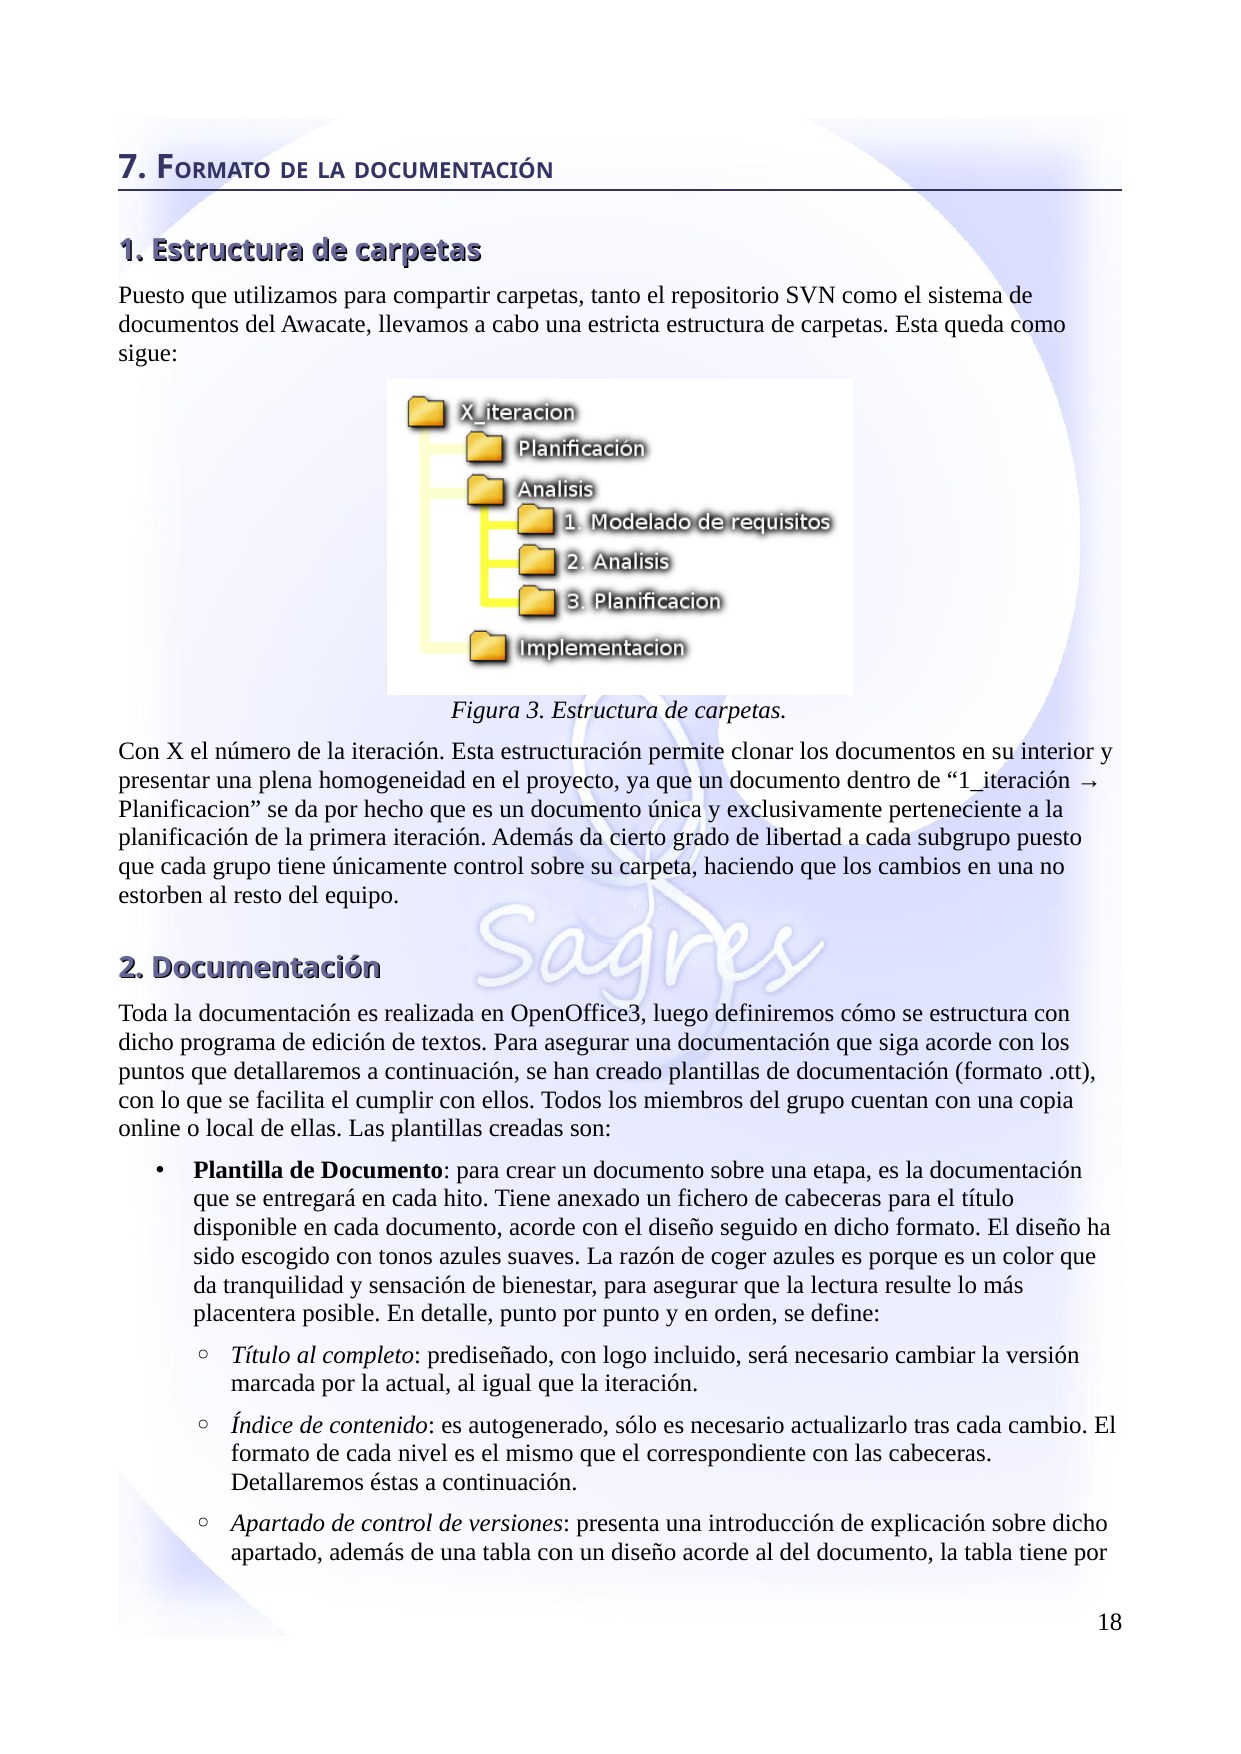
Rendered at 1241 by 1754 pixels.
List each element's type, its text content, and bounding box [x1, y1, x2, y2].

picture [118, 1142, 1122, 1636]
text Toda la documentación es realizada en OpenOffice3, luego definiremos cómo se estructura con dicho programa de edición de textos. Para asegurar una documentación que siga acorde con los puntos que detallaremos a continuación, se han creado plantillas de documentación (formato .ott), con lo que se facilita el cumplir con ellos. Todos los miembros del grupo cuentan con una copia online o local de ellas. Las plantillas creadas son: [118, 998, 1122, 1142]
subtitle 1. Estructura de carpetas [118, 228, 1122, 268]
picture [118, 367, 1122, 695]
list Índice de contenido: es autogenerado, sólo es necesario actualizarlo tras cada cambio. El formato de cada nivel es el mismo que el correspondiente con las cabeceras. Detallaremos éstas a continuación. [193, 1410, 1122, 1496]
list Apartado de control de versiones: presenta una introducción de explicación sobre dicho apartado, además de una tabla con un diseño acorde al del documento, la tabla tiene por [193, 1508, 1122, 1566]
picture [118, 724, 1122, 736]
subtitle 2. Documentación [118, 946, 1122, 986]
picture [118, 191, 1122, 228]
picture [118, 986, 1122, 998]
text Figura 3. Estructura de carpetas. [118, 379, 1122, 724]
picture [118, 909, 1122, 946]
text Puesto que utilizamos para compartir carpetas, tanto el repositorio SVN como el sistema de documentos del Awacate, llevamos a cabo una estricta estructura de carpetas. Esta queda como sigue: [118, 281, 1122, 367]
subtitle 7. Formato de la documentación [118, 143, 1122, 189]
list Plantilla de Documento: para crear un documento sobre una etapa, es la documentación que se entregará en cada hito. Tiene anexado un fichero de cabeceras para el título disponible en cada documento, acorde con el diseño seguido en dicho formato. El diseño ha sido escogido con tonos azules suaves. La razón de coger azules es porque es un color que da tranquilidad y sensación de bienestar, para asegurar que la lectura resulte lo más placentera posible. En detalle, punto por punto y en orden, se define: [156, 1155, 1122, 1327]
picture [118, 118, 1122, 143]
picture [118, 268, 1122, 281]
text Con X el número de la iteración. Esta estructuración permite clonar los documentos en su interior y presentar una plena homogeneidad en el proyecto, ya que un documento dentro de “1_iteración → Planificacion” se da por hecho que es un documento única y exclusivamente perteneciente a la planificación de la primera iteración. Además da cierto grado de libertad a cada subgrupo puesto que cada grupo tiene únicamente control sobre su carpeta, haciendo que los cambios en una no estorben al resto del equipo. [118, 736, 1122, 909]
list Título al completo: prediseñado, con logo incluido, será necesario cambiar la versión marcada por la actual, al igual que la iteración. [193, 1340, 1122, 1397]
